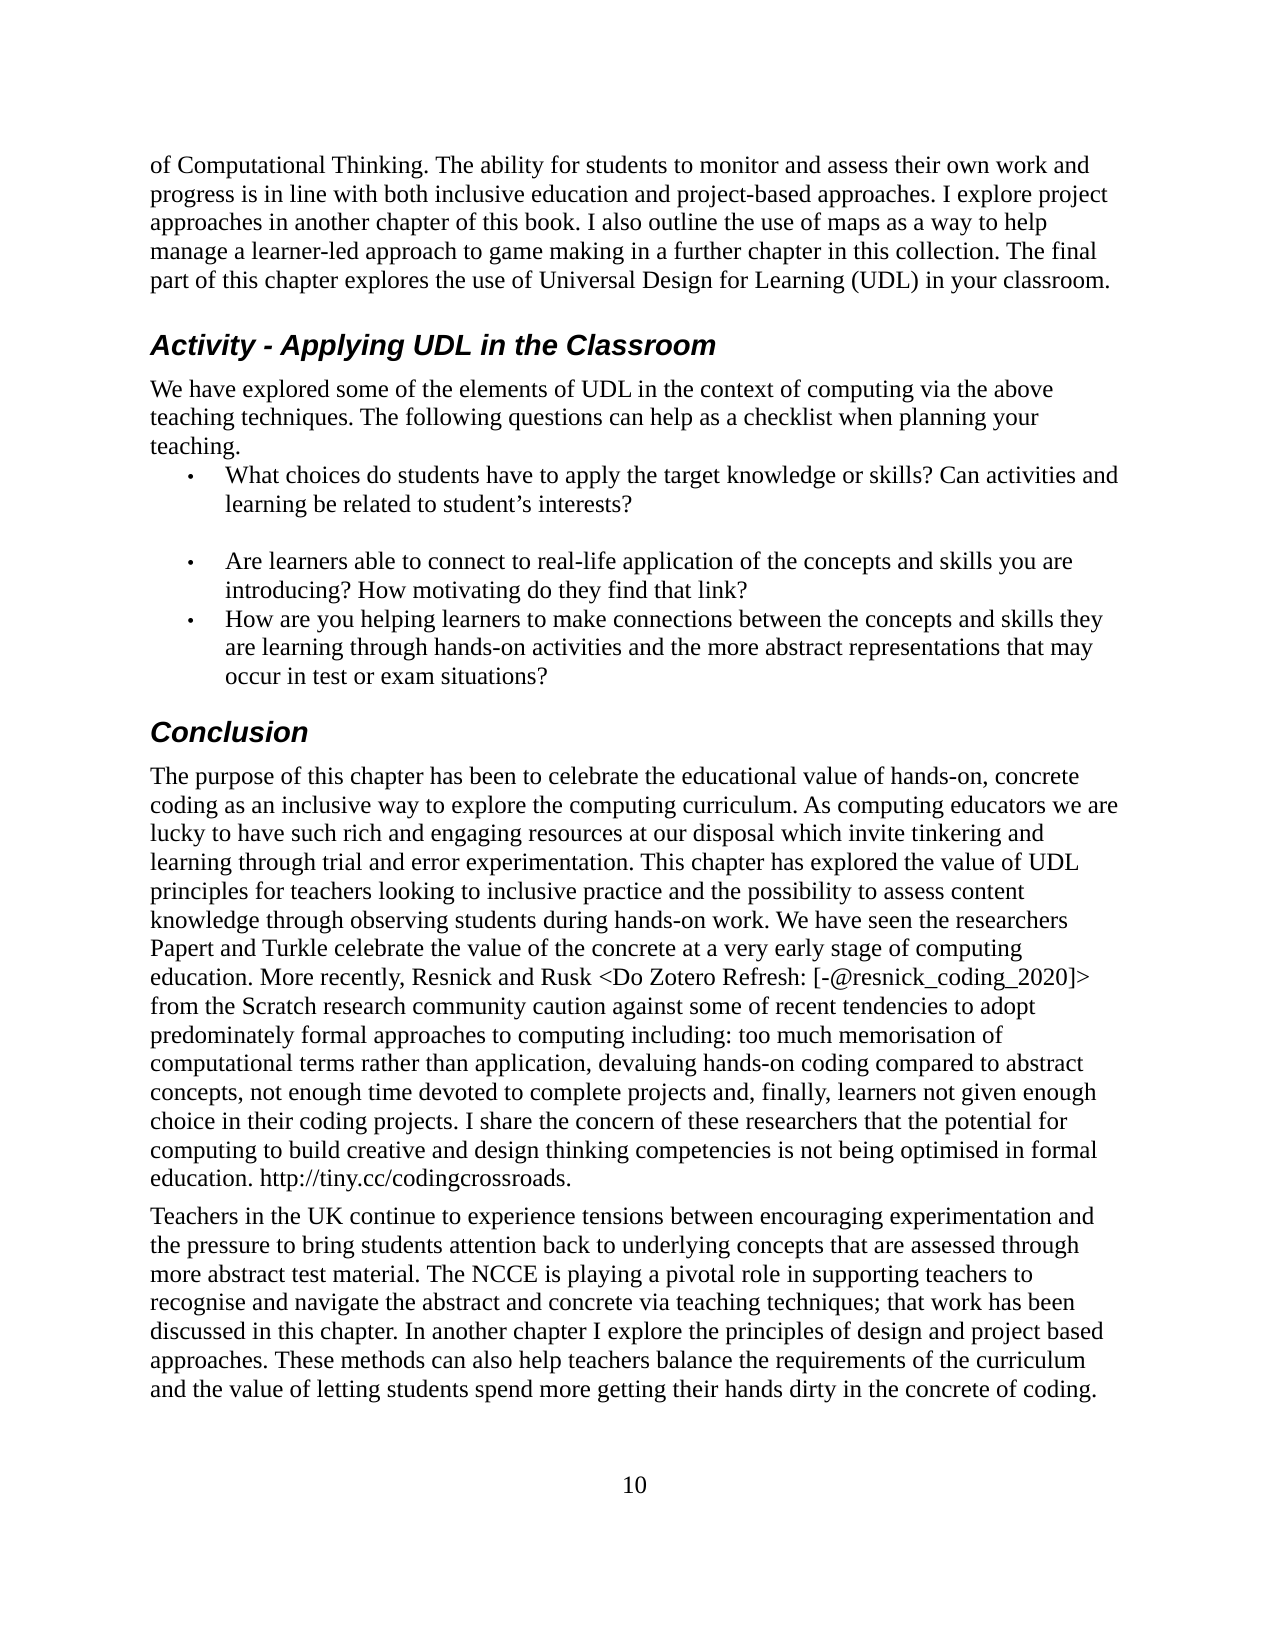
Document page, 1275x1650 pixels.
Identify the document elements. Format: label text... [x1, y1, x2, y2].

list How are you helping learners to make connections between the concepts and skills they are learning through hands-on activities and the more abstract representations that may occur in test or exam situations? [187, 604, 1125, 690]
list What choices do students have to apply the target knowledge or skills? Can activities and learning be related to student’s interests? [187, 460, 1125, 546]
list Are learners able to connect to real-life application of the concepts and skills you are introducing? How motivating do they find that link? [187, 546, 1125, 604]
text Teachers in the UK continue to experience tensions between encouraging experimentation and the pressure to bring students attention back to underlying concepts that are assessed through more abstract test material. The NCCE is playing a pivotal role in supporting teachers to recognise and navigate the abstract and concrete via teaching techniques; that work has been discussed in this chapter. In another chapter I explore the principles of design and project based approaches. These methods can also help teachers balance the requirements of the curriculum and the value of letting students spend more getting their hands dirty in the concrete of coding. [150, 1201, 1125, 1402]
text The purpose of this chapter has been to celebrate the educational value of hands-on, concrete coding as an inclusive way to explore the computing curriculum. As computing educators we are lucky to have such rich and engaging resources at our disposal which invite tinkering and learning through trial and error experimentation. This chapter has explored the value of UDL principles for teachers looking to inclusive practice and the possibility to assess content knowledge through observing students during hands-on work. We have seen the researchers Papert and Turkle celebrate the value of the concrete at a very early stage of computing education. More recently, Resnick and Rusk <Do Zotero Refresh: [-@resnick_coding_2020]> from the Scratch research community caution against some of recent tendencies to adopt predominately formal approaches to computing including: too much memorisation of computational terms rather than application, devaluing hands-on coding compared to abstract concepts, not enough time devoted to complete projects and, finally, learners not given enough choice in their coding projects. I share the concern of these researchers that the potential for computing to build creative and design thinking competencies is not being optimised in formal education. http://tiny.cc/codingcrossroads. [150, 761, 1125, 1192]
subtitle Activity - Applying UDL in the Classroom [150, 328, 1125, 361]
subtitle Conclusion [150, 715, 1125, 748]
text of Computational Thinking. The ability for students to monitor and assess their own work and progress is in line with both inclusive education and project-based approaches. I explore project approaches in another chapter of this book. I also outline the use of maps as a way to help manage a learner-led approach to game making in a further chapter in this collection. The final part of this chapter explores the use of Universal Design for Learning (UDL) in your classroom. [150, 150, 1125, 294]
text We have explored some of the elements of UDL in the context of computing via the above teaching techniques. The following questions can help as a checklist when planning your teaching. [150, 374, 1125, 460]
